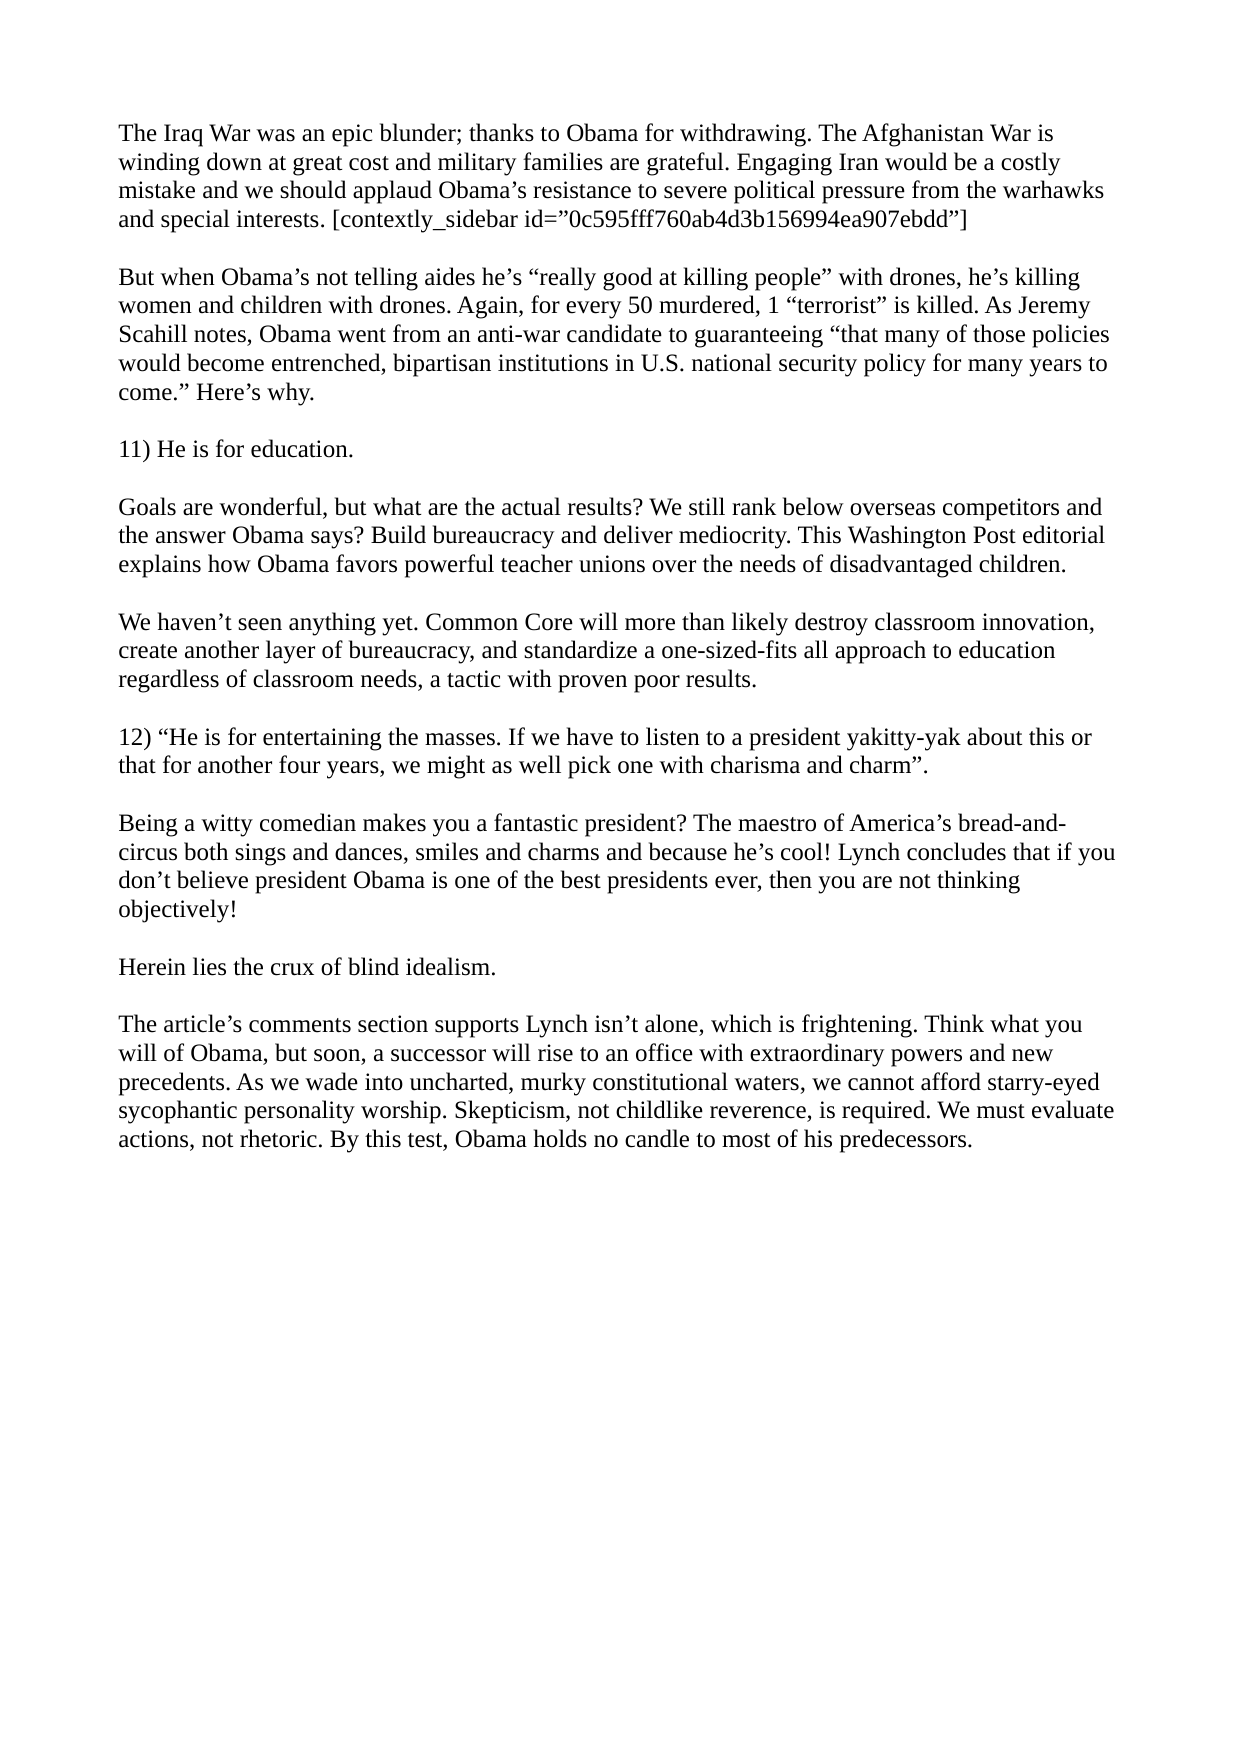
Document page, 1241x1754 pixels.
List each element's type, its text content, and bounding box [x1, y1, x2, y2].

text Goals are wonderful, but what are the actual results? We still rank below overseas competitors and the answer Obama says? Build bureaucracy and deliver mediocrity. This Washington Post editorial explains how Obama favors powerful teacher unions over the needs of disadvantaged children. [118, 492, 1122, 578]
text The article’s comments section supports Lynch isn’t alone, which is frightening. Think what you will of Obama, but soon, a successor will rise to an office with extraordinary powers and new precedents. As we wade into uncharted, murky constitutional waters, we cannot afford starry-eyed sycophantic personality worship. Skepticism, not childlike reverence, is required. We must evaluate actions, not rhetoric. By this test, Obama holds no candle to most of his predecessors. [118, 1009, 1122, 1153]
text The Iraq War was an epic blunder; thanks to Obama for withdrawing. The Afghanistan War is winding down at great cost and military families are grateful. Engaging Iran would be a costly mistake and we should applaud Obama’s resistance to severe political pressure from the warhawks and special interests. [contextly_sidebar id=”0c595fff760ab4d3b156994ea907ebdd”] [118, 118, 1122, 233]
text 12) “He is for entertaining the masses. If we have to listen to a president yakitty-yak about this or that for another four years, we might as well pick one with charisma and charm”. [118, 722, 1122, 779]
text 11) He is for education. [118, 434, 1122, 463]
text But when Obama’s not telling aides he’s “really good at killing people” with drones, he’s killing women and children with drones. Again, for every 50 murdered, 1 “terrorist” is killed. As Jeremy Scahill notes, Obama went from an anti-war candidate to guaranteeing “that many of those policies would become entrenched, bipartisan institutions in U.S. national security policy for many years to come.” Here’s why. [118, 262, 1122, 406]
text We haven’t seen anything yet. Common Core will more than likely destroy classroom innovation, create another layer of bureaucracy, and standardize a one-sized-fits all approach to education regardless of classroom needs, a tactic with proven poor results. [118, 607, 1122, 693]
text Herein lies the crux of blind idealism. [118, 952, 1122, 981]
text Being a witty comedian makes you a fantastic president? The maestro of America’s bread-and-circus both sings and dances, smiles and charms and because he’s cool! Lynch concludes that if you don’t believe president Obama is one of the best presidents ever, then you are not thinking objectively! [118, 808, 1122, 923]
